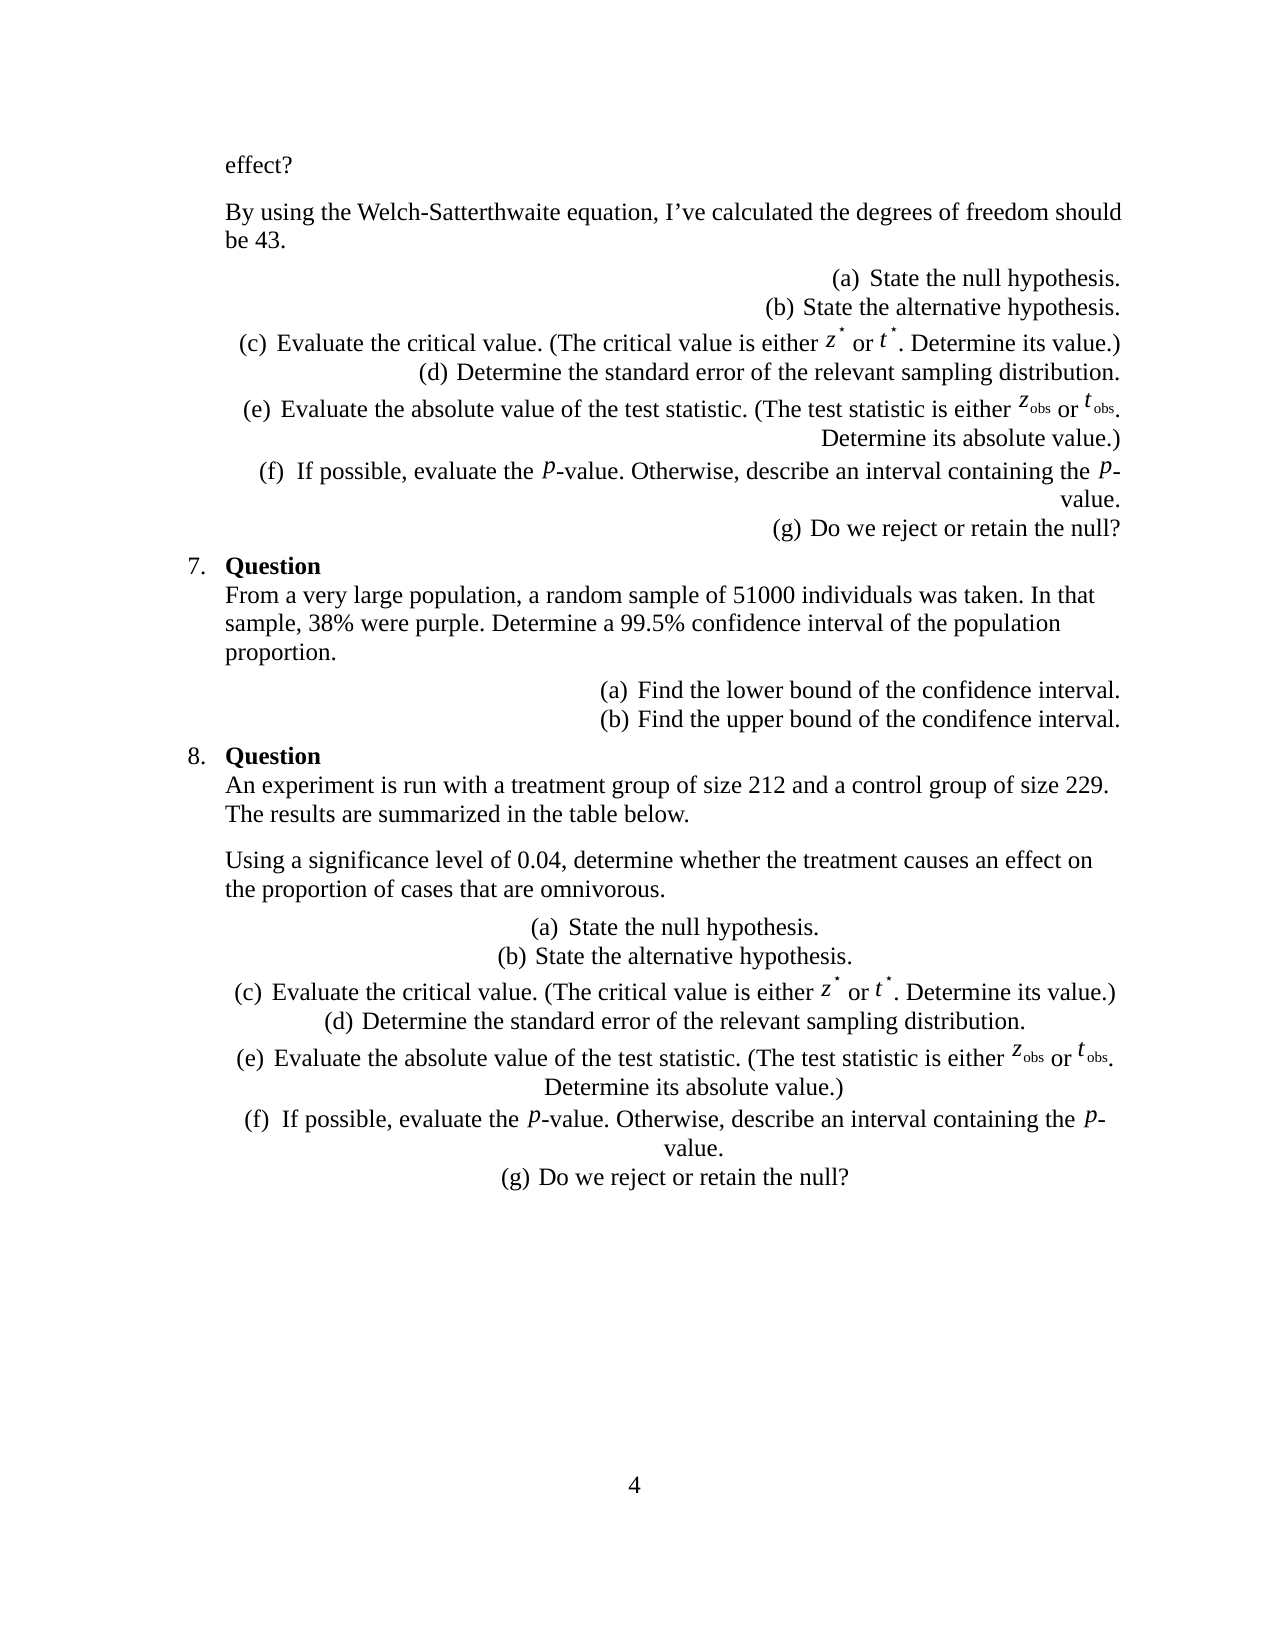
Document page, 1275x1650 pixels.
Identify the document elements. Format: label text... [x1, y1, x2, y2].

list State the alternative hypothesis. [229, 292, 1121, 321]
list Find the lower bound of the confidence interval. [229, 675, 1121, 704]
list Determine the standard error of the relevant sampling distribution. [229, 357, 1121, 386]
list Evaluate the absolute value of the test statistic. (The test statistic is either or . Determine its absolute value.) [229, 1035, 1121, 1100]
list State the null hypothesis. [229, 263, 1121, 292]
list Question From a very large population, a random sample of 51000 individuals was taken. In that sample, 38% were purple. Determine a 99.5% confidence interval of the population proportion. [187, 551, 1125, 666]
list Do we reject or retain the null? [229, 1162, 1121, 1191]
list Find the upper bound of the condifence interval. [229, 704, 1121, 732]
list Question An experiment is run with a treatment group of size 212 and a control group of size 229. The results are summarized in the table below. [187, 741, 1125, 828]
list Evaluate the critical value. (The critical value is either or . Determine its value.) [229, 321, 1121, 357]
list Do we reject or retain the null? [229, 513, 1121, 542]
list If possible, evaluate the -value. Otherwise, describe an interval containing the -value. [229, 451, 1121, 513]
list Evaluate the absolute value of the test statistic. (The test statistic is either or . Determine its absolute value.) [229, 386, 1121, 451]
list State the alternative hypothesis. [229, 941, 1121, 969]
list If possible, evaluate the -value. Otherwise, describe an interval containing the -value. [229, 1100, 1121, 1162]
list Evaluate the critical value. (The critical value is either or . Determine its value.) [229, 969, 1121, 1006]
list Determine the standard error of the relevant sampling distribution. [229, 1006, 1121, 1035]
list By using the Welch-Satterthwaite equation, I’ve calculated the degrees of freedom should be 43. [187, 197, 1125, 254]
list State the null hypothesis. [229, 912, 1121, 941]
list Using a significance level of 0.04, determine whether the treatment causes an effect on the proportion of cases that are omnivorous. [187, 846, 1125, 903]
list effect? [187, 150, 1125, 179]
